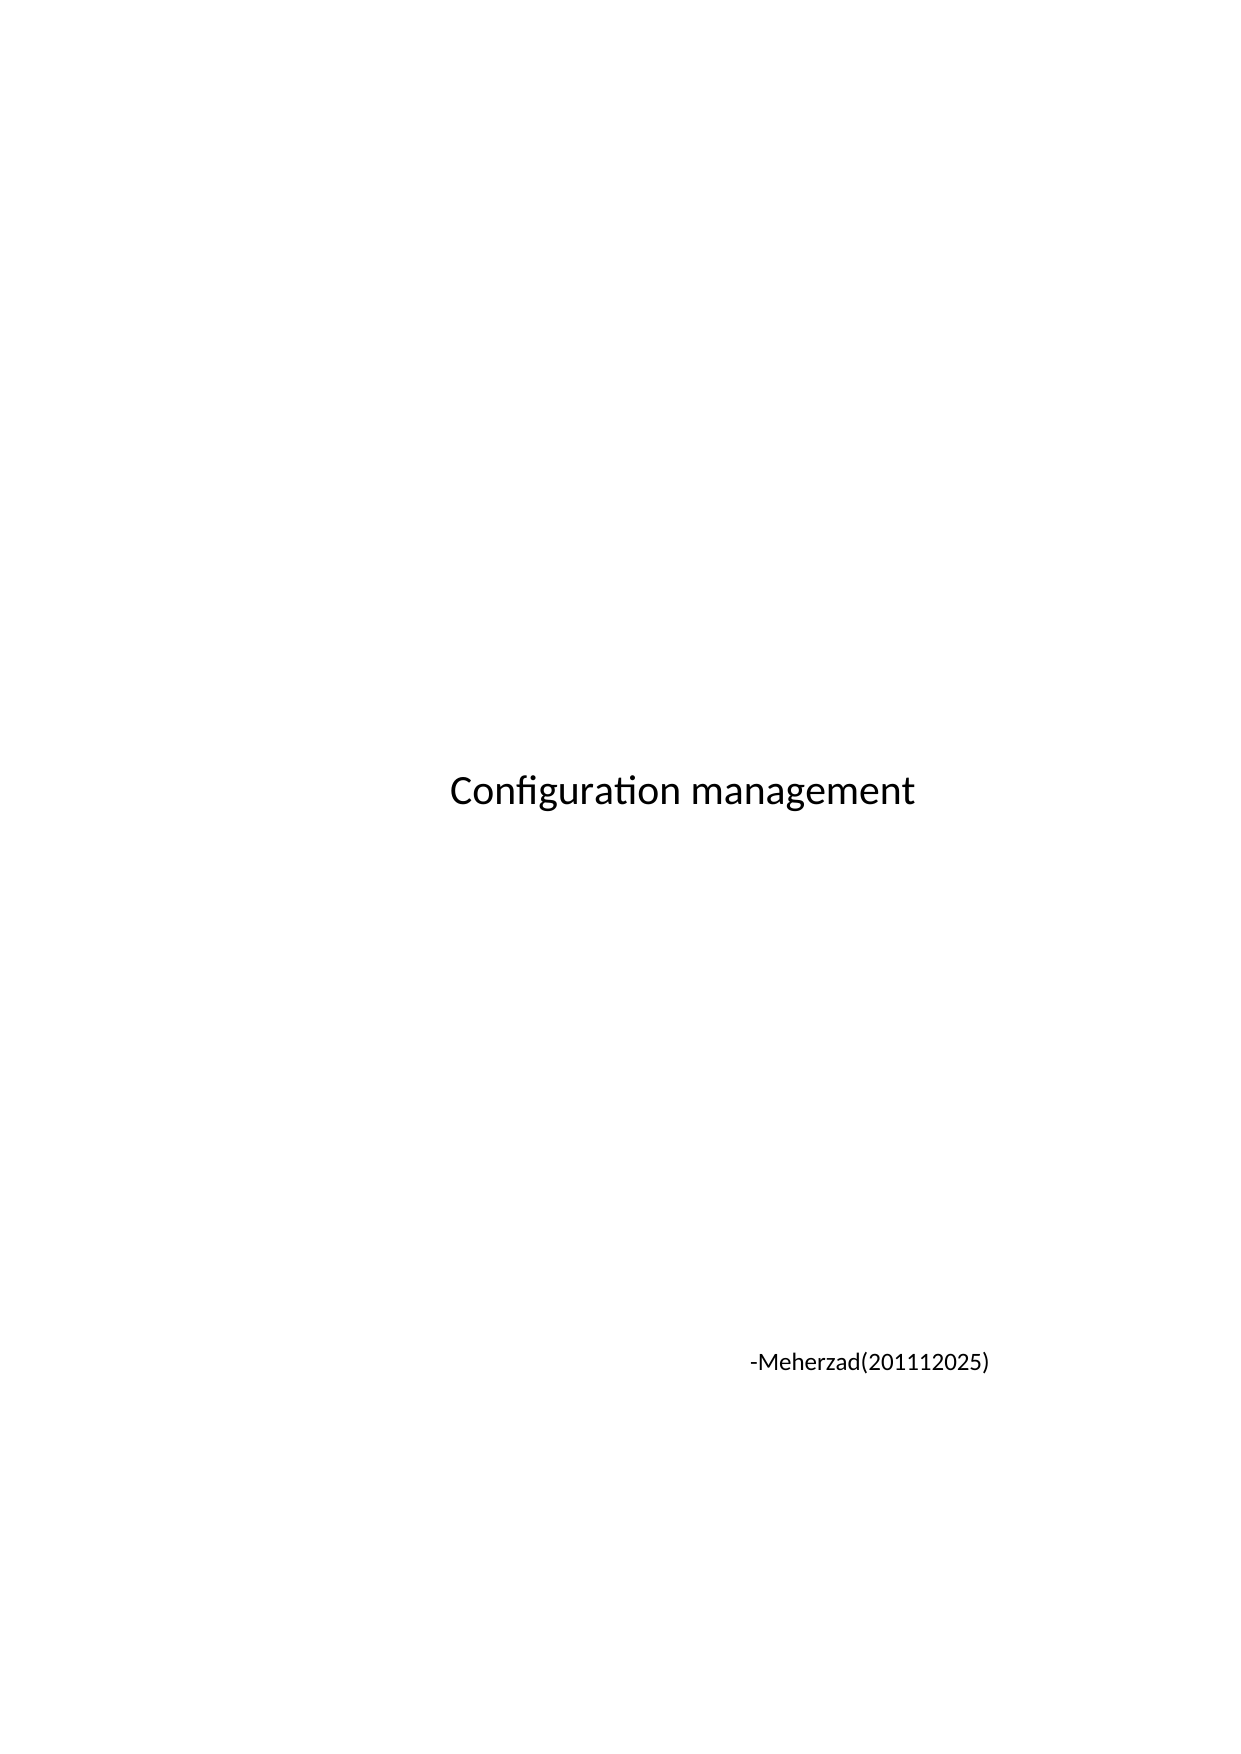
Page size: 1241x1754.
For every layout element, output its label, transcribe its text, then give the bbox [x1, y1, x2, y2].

text Configuration management [150, 764, 1090, 815]
text -Meherzad(201112025) [150, 1346, 1090, 1376]
